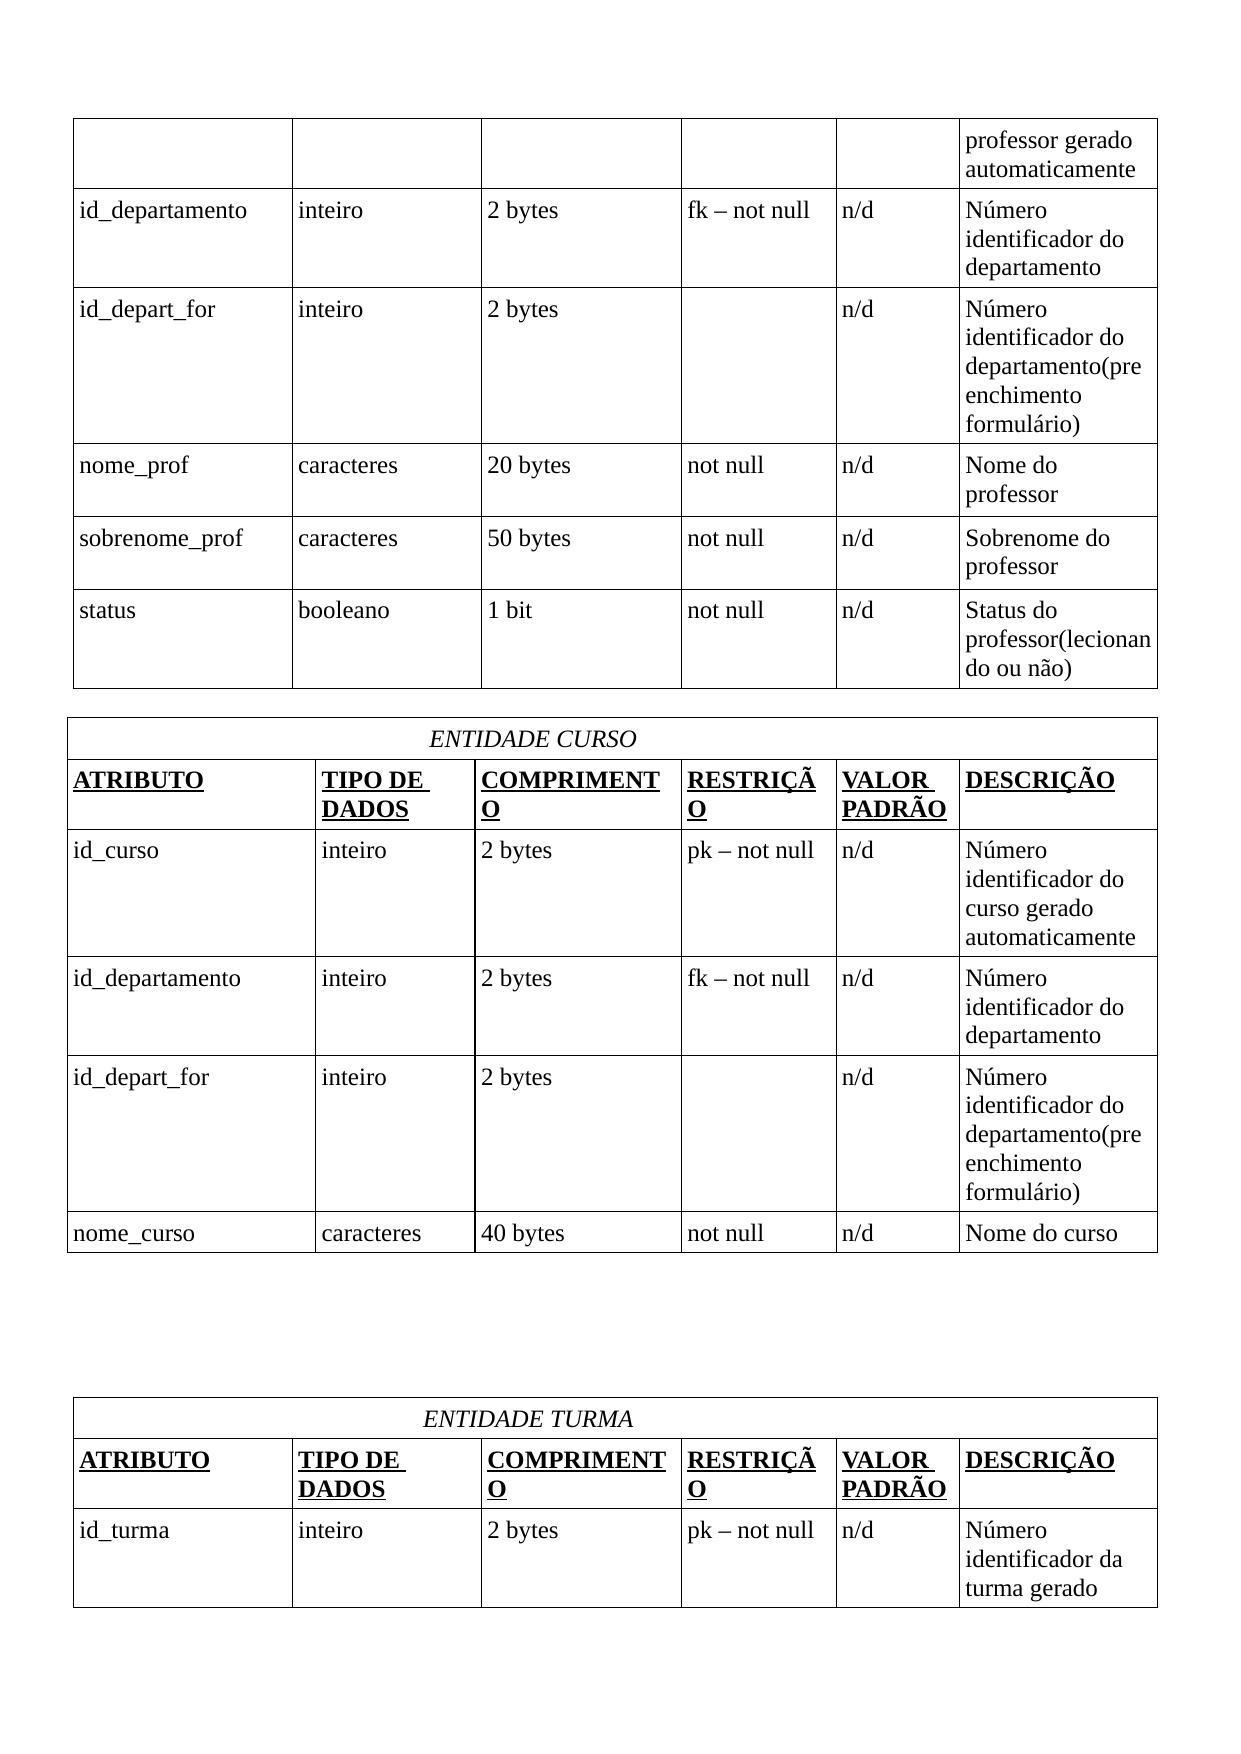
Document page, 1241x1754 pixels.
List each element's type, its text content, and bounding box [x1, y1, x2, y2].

table_cell Status do professor(lecionando ou não) [960, 590, 1157, 687]
table_cell n/d [837, 444, 959, 516]
table_cell n/d [837, 1509, 959, 1607]
table_cell caracteres [316, 1212, 474, 1252]
table_cell nome_curso [68, 1212, 315, 1252]
table_cell n/d [837, 590, 959, 687]
table_cell 2 bytes [476, 1056, 681, 1211]
table_cell Número identificador do departamento [960, 189, 1157, 287]
table_cell caracteres [293, 517, 481, 589]
table_cell [837, 119, 959, 188]
table_cell TIPO DE DADOS [316, 760, 474, 828]
table_cell fk – not null [682, 189, 836, 287]
table_cell professor gerado automaticamente [960, 119, 1157, 188]
table_cell id_depart_for [68, 1056, 315, 1211]
table_cell id_curso [68, 830, 315, 956]
table_cell not null [682, 590, 836, 687]
table_cell [482, 119, 681, 188]
table_cell RESTRIÇÃO [682, 760, 836, 828]
table_cell n/d [837, 189, 959, 287]
table_cell inteiro [293, 288, 481, 443]
table_cell 2 bytes [476, 830, 681, 956]
table_cell id_departamento [68, 957, 315, 1055]
table_cell 2 bytes [476, 957, 681, 1055]
table_cell VALOR PADRÃO [837, 760, 959, 828]
table_cell not null [682, 517, 836, 589]
table_cell id_departamento [74, 189, 292, 287]
table_cell 20 bytes [482, 444, 681, 516]
table_cell 2 bytes [482, 288, 681, 443]
table_cell Número identificador do departamento [960, 957, 1157, 1055]
table_cell [74, 119, 292, 188]
table_cell 40 bytes [476, 1212, 681, 1252]
table_cell COMPRIMENTO [476, 760, 681, 828]
table_cell inteiro [293, 1509, 481, 1607]
table_cell Número identificador do departamento(preenchimento formulário) [960, 288, 1157, 443]
table_cell inteiro [316, 957, 474, 1055]
table_cell TIPO DE DADOS [293, 1439, 481, 1508]
table_cell not null [682, 444, 836, 516]
table_cell id_depart_for [74, 288, 292, 443]
table_cell Número identificador do departamento(preenchimento formulário) [960, 1056, 1157, 1211]
table_cell inteiro [316, 1056, 474, 1211]
table_cell n/d [837, 517, 959, 589]
table_cell not null [682, 1212, 836, 1252]
table_cell pk – not null [682, 830, 836, 956]
table_cell n/d [837, 288, 959, 443]
table_cell nome_prof [74, 444, 292, 516]
table_cell [682, 1056, 836, 1211]
table_cell 2 bytes [482, 1509, 681, 1607]
table_cell n/d [837, 1212, 959, 1252]
table_cell inteiro [293, 189, 481, 287]
table_cell 2 bytes [482, 189, 681, 287]
table_cell [682, 119, 836, 188]
table_cell id_turma [74, 1509, 292, 1607]
table_cell ATRIBUTO [74, 1439, 292, 1508]
table_cell 1 bit [482, 590, 681, 687]
table_cell Nome do curso [960, 1212, 1157, 1252]
table_cell n/d [837, 830, 959, 956]
table_cell 50 bytes [482, 517, 681, 589]
table_cell RESTRIÇÃO [682, 1439, 836, 1508]
table_cell DESCRIÇÃO [960, 1439, 1157, 1508]
table_cell Número identificador do curso gerado automaticamente [960, 830, 1157, 956]
table_cell n/d [837, 1056, 959, 1211]
table_cell Sobrenome do professor [960, 517, 1157, 589]
table_cell Número identificador da turma gerado [960, 1509, 1157, 1607]
table_cell fk – not null [682, 957, 836, 1055]
table_cell status [74, 590, 292, 687]
table_cell caracteres [293, 444, 481, 516]
table_cell pk – not null [682, 1509, 836, 1607]
table_cell sobrenome_prof [74, 517, 292, 589]
table_cell n/d [837, 957, 959, 1055]
table_cell Nome do professor [960, 444, 1157, 516]
table_header ENTIDADE CURSO [68, 718, 1157, 758]
table_header ENTIDADE TURMA [74, 1398, 1157, 1438]
table_cell ATRIBUTO [68, 760, 315, 828]
table_cell booleano [293, 590, 481, 687]
table_cell inteiro [316, 830, 474, 956]
table_cell DESCRIÇÃO [960, 760, 1157, 828]
table_cell [682, 288, 836, 443]
table_cell [293, 119, 481, 188]
table_cell VALOR PADRÃO [837, 1439, 959, 1508]
table_cell COMPRIMENTO [482, 1439, 681, 1508]
